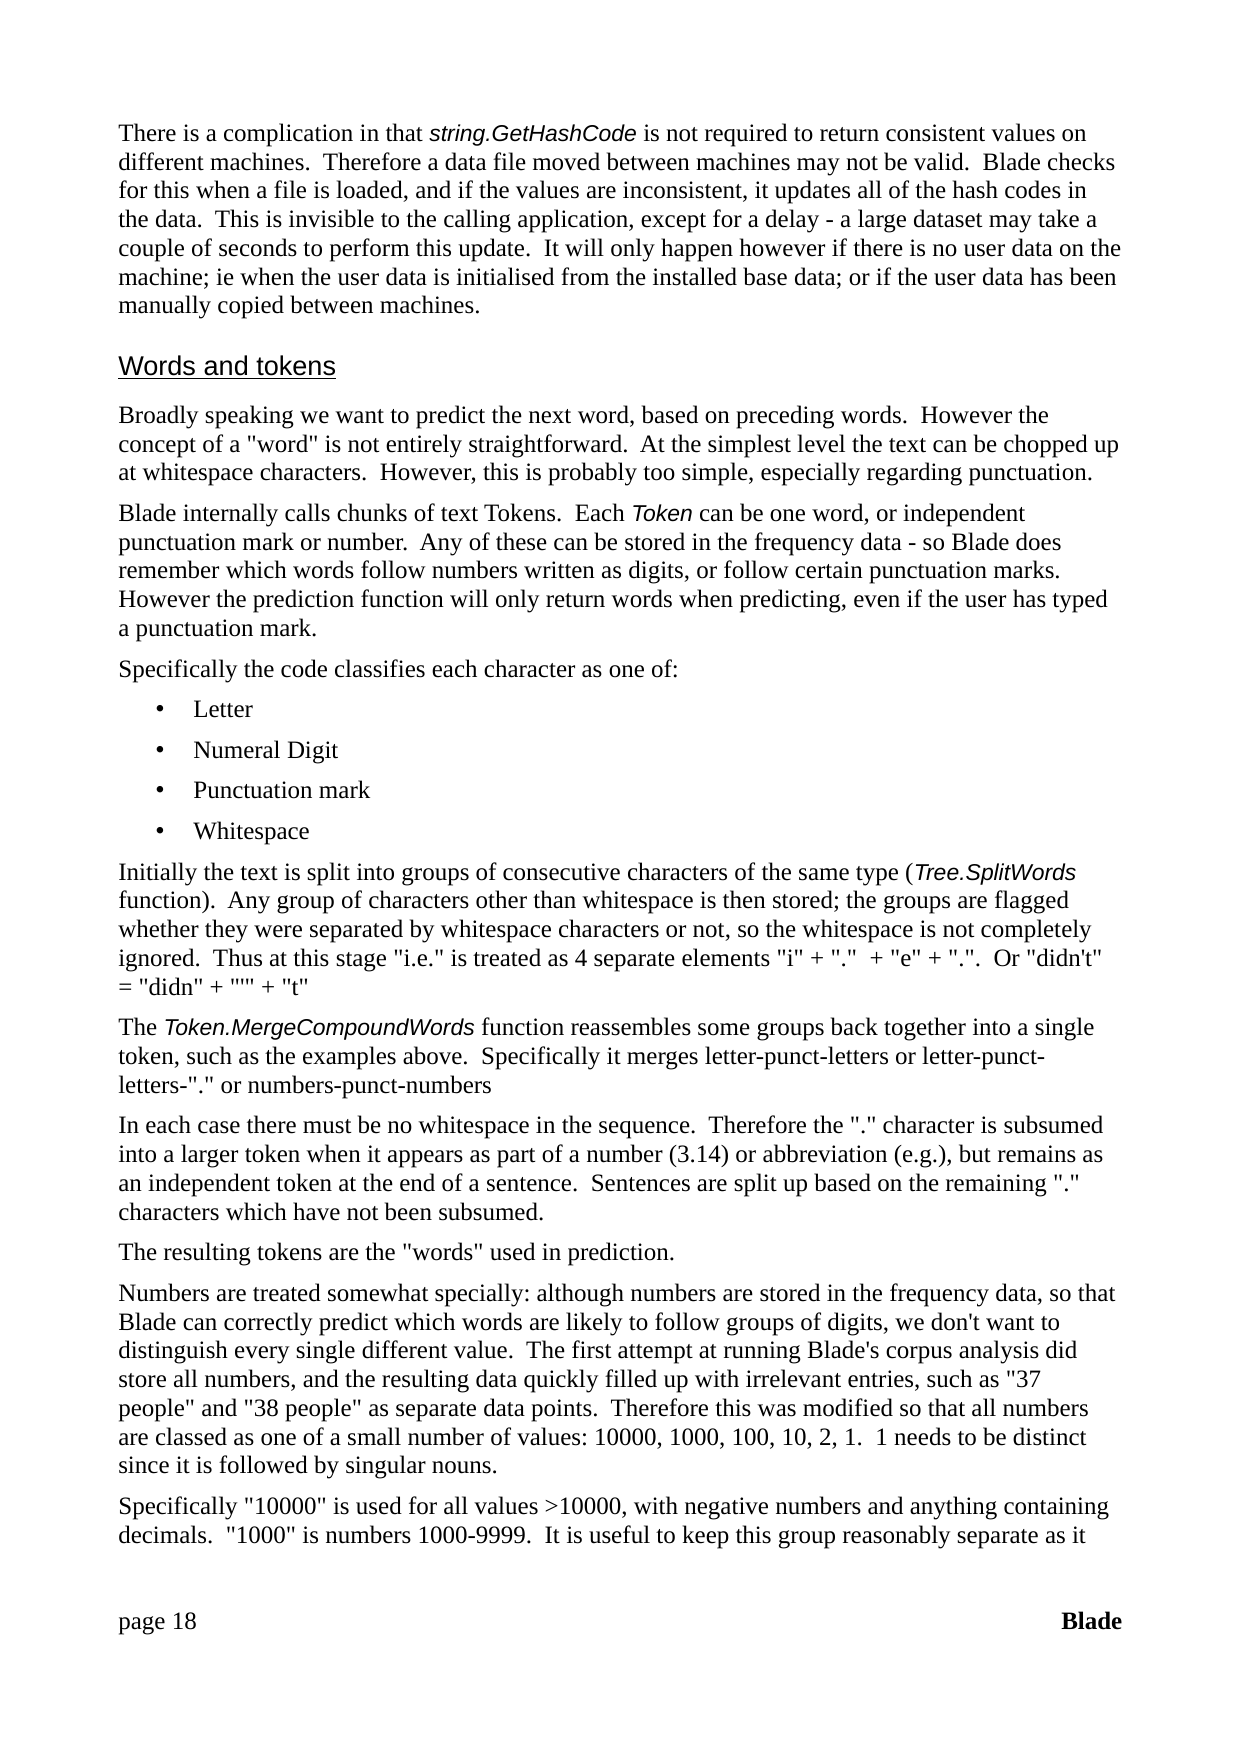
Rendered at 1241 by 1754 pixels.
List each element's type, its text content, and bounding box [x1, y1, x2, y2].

text The Token.MergeCompoundWords function reassembles some groups back together into a single token, such as the examples above. Specifically it merges letter-punct-letters or letter-punct-letters-"." or numbers-punct-numbers [118, 1012, 1122, 1099]
subtitle Words and tokens [118, 350, 1122, 382]
text Blade internally calls chunks of text Tokens. Each Token can be one word, or independent punctuation mark or number. Any of these can be stored in the frequency data - so Blade does remember which words follow numbers written as digits, or follow certain punctuation marks. However the prediction function will only return words when predicting, even if the user has typed a punctuation mark. [118, 498, 1122, 642]
text The resulting tokens are the "words" used in prediction. [118, 1237, 1122, 1266]
text Initially the text is split into groups of consecutive characters of the same type (Tree.SplitWords function). Any group of characters other than whitespace is then stored; the groups are flagged whether they were separated by whitespace characters or not, so the whitespace is not completely ignored. Thus at this stage "i.e." is treated as 4 separate elements "i" + "." + "e" + ".". Or "didn't" = "didn" + "'" + "t" [118, 857, 1122, 1001]
list Punctuation mark [156, 776, 1122, 804]
text There is a complication in that string.GetHashCode is not required to return consistent values on different machines. Therefore a data file moved between machines may not be valid. Blade checks for this when a file is loaded, and if the values are inconsistent, it updates all of the hash codes in the data. This is invisible to the calling application, except for a delay - a large dataset may take a couple of seconds to perform this update. It will only happen however if there is no user data on the machine; ie when the user data is initialised from the installed base data; or if the user data has been manually copied between machines. [118, 118, 1122, 319]
text In each case there must be no whitespace in the sequence. Therefore the "." character is subsumed into a larger token when it appears as part of a number (3.14) or abbreviation (e.g.), but remains as an independent token at the end of a sentence. Sentences are split up based on the remaining "." characters which have not been subsumed. [118, 1111, 1122, 1226]
text Numbers are treated somewhat specially: although numbers are stored in the frequency data, so that Blade can correctly predict which words are likely to follow groups of digits, we don't want to distinguish every single different value. The first attempt at running Blade's corpus analysis did store all numbers, and the resulting data quickly filled up with irrelevant entries, such as "37 people" and "38 people" as separate data points. Therefore this was modified so that all numbers are classed as one of a small number of values: 10000, 1000, 100, 10, 2, 1. 1 needs to be distinct since it is followed by singular nouns. [118, 1278, 1122, 1479]
text Broadly speaking we want to predict the next word, based on preceding words. However the concept of a "word" is not entirely straightforward. At the simplest level the text can be chopped up at whitespace characters. However, this is probably too simple, especially regarding punctuation. [118, 400, 1122, 486]
list Letter [156, 694, 1122, 723]
list Whitespace [156, 816, 1122, 845]
text Specifically the code classifies each character as one of: [118, 654, 1122, 682]
list Numeral Digit [156, 735, 1122, 764]
text Specifically "10000" is used for all values >10000, with negative numbers and anything containing decimals. "1000" is numbers 1000-9999. It is useful to keep this group reasonably separate as it [118, 1491, 1122, 1549]
